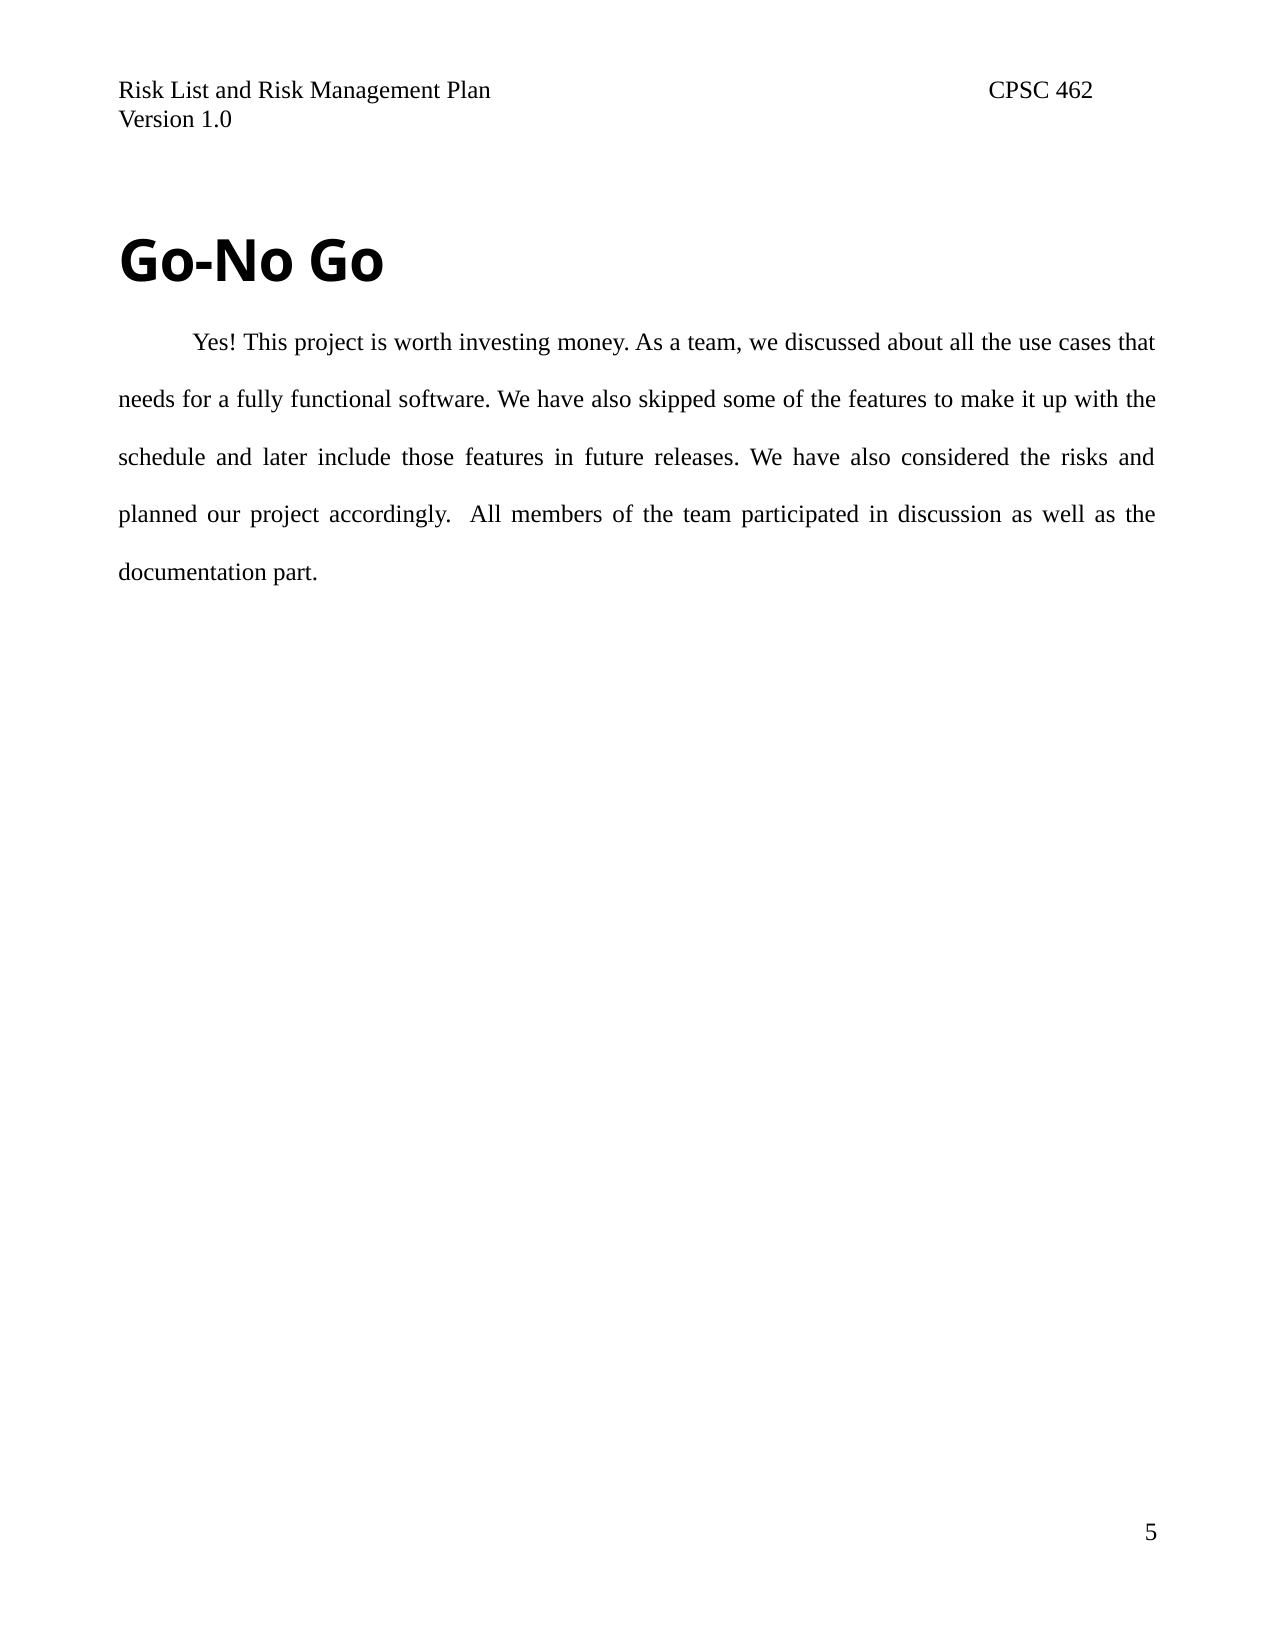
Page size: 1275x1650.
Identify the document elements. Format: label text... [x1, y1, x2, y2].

text Yes! This project is worth investing money. As a team, we discussed about all the use cases that needs for a fully functional software. We have also skipped some of the features to make it up with the schedule and later include those features in future releases. We have also considered the risks and planned our project accordingly. All members of the team participated in discussion as well as the documentation part. [118, 327, 1157, 586]
title Go-No Go [118, 219, 1157, 298]
